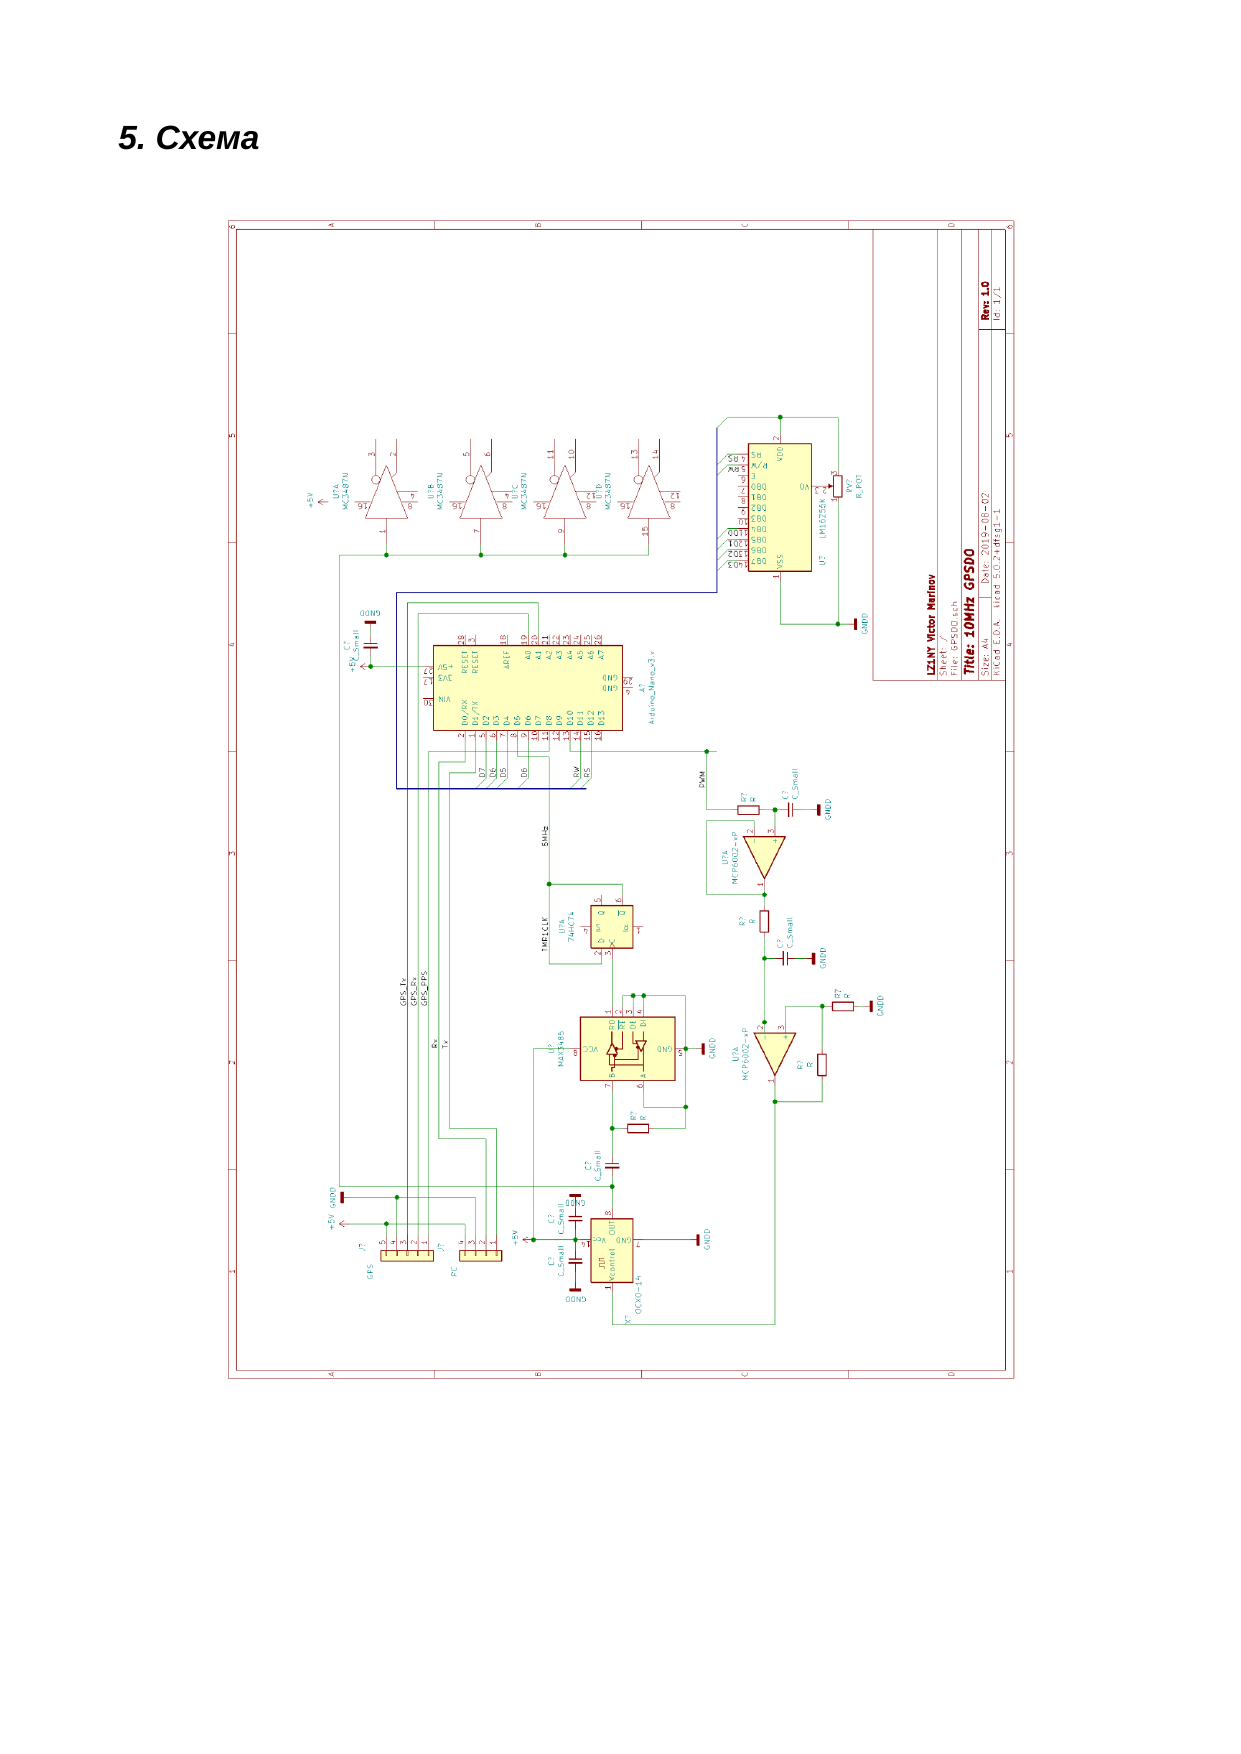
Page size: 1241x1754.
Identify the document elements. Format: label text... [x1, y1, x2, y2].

picture [187, 181, 1054, 1419]
subtitle 5. Схема [118, 118, 1122, 157]
